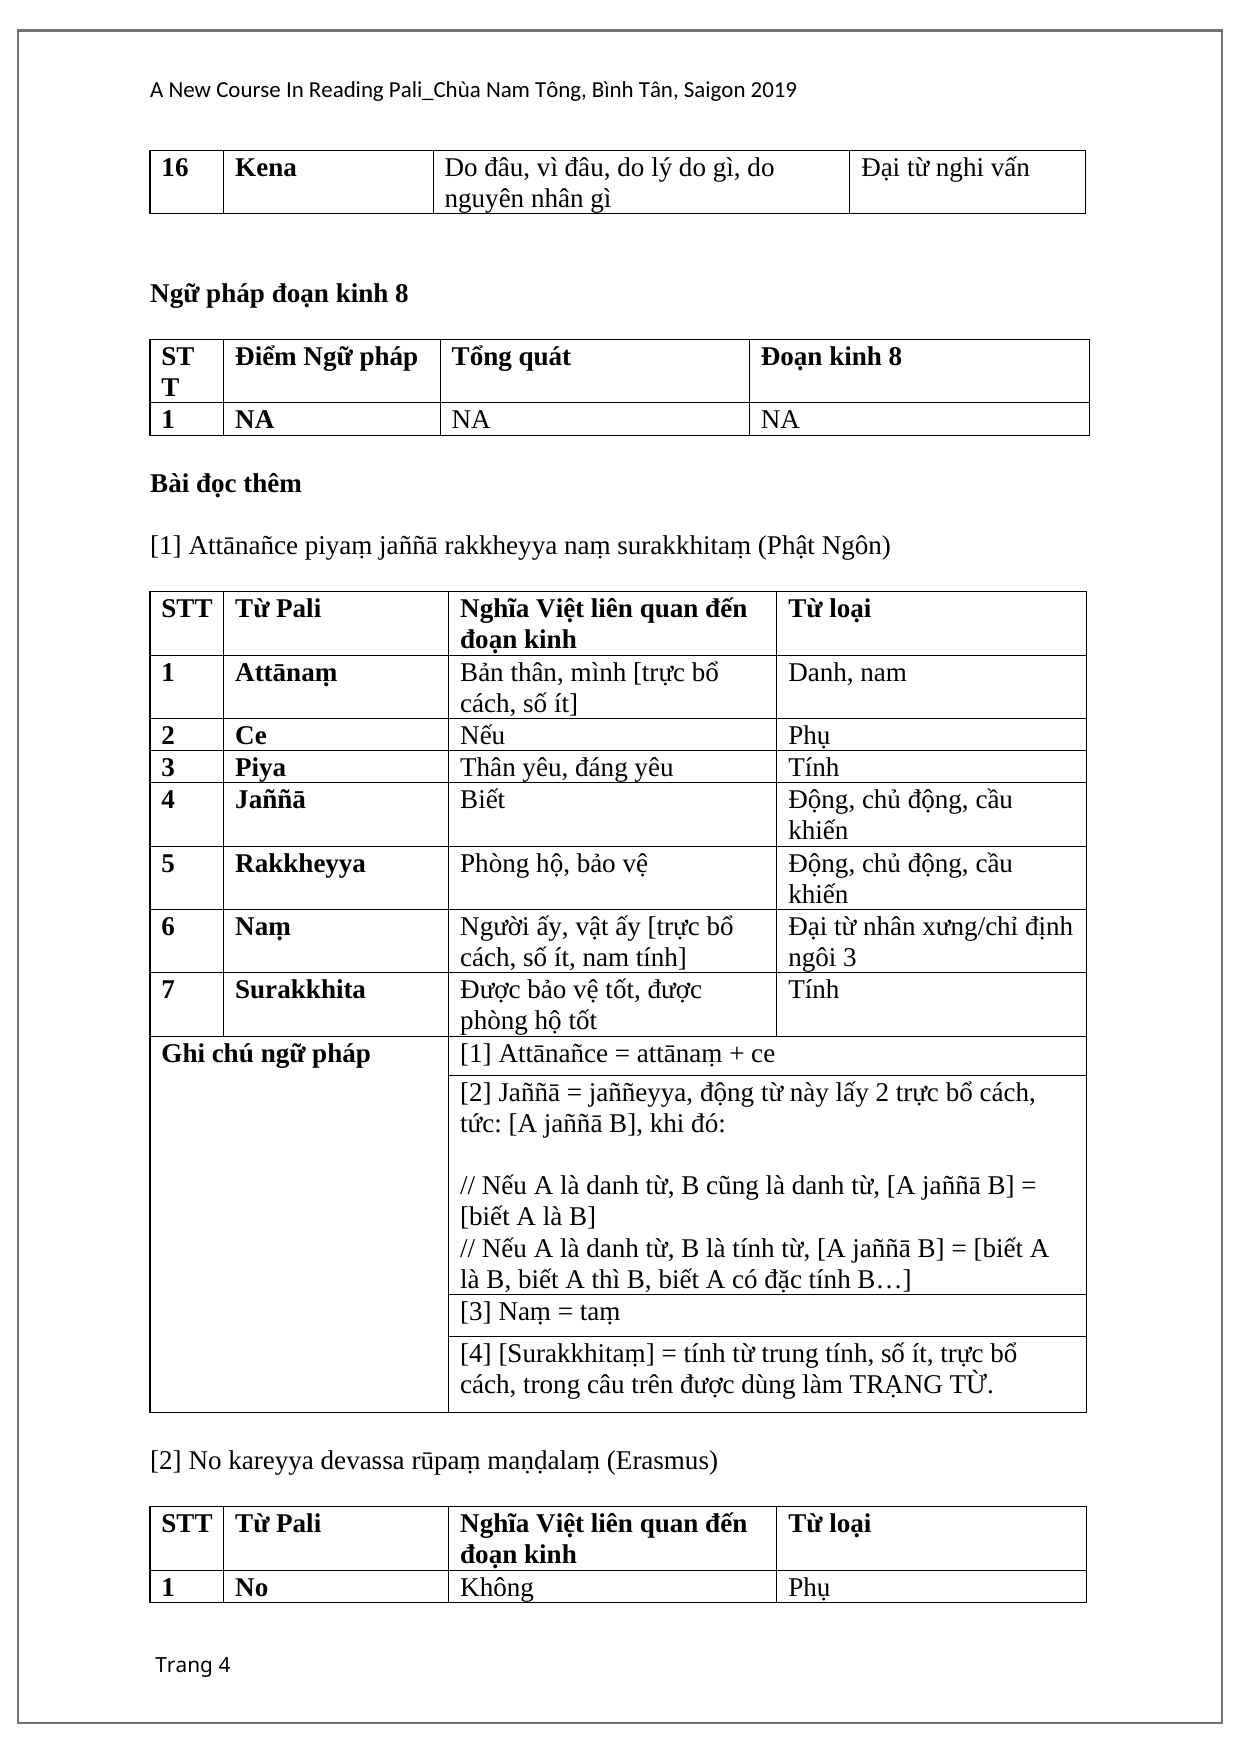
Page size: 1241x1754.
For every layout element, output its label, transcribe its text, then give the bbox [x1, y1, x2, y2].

table_cell Danh, nam [777, 656, 1086, 718]
table_cell 3 [151, 751, 223, 782]
table_cell Do đâu, vì đâu, do lý do gì, do nguyên nhân gì [434, 151, 849, 213]
table_cell Tính [777, 973, 1086, 1036]
table_header Từ loại [777, 592, 1086, 654]
table_cell Attānaṃ [224, 656, 448, 718]
table_cell Jaññā [224, 783, 448, 846]
table_cell Đại từ nhân xưng/chỉ định ngôi 3 [777, 910, 1086, 972]
table_cell Được bảo vệ tốt, được phòng hộ tốt [449, 973, 776, 1036]
table_cell Đại từ nghi vấn [850, 151, 1085, 213]
text Bài đọc thêm [150, 467, 1090, 498]
table_cell Nếu [449, 719, 776, 750]
table_cell Thân yêu, đáng yêu [449, 751, 776, 782]
table_cell 16 [151, 151, 223, 213]
table_cell 1 [151, 403, 223, 434]
table_cell Không [449, 1571, 776, 1602]
table_cell Bản thân, mình [trực bổ cách, số ít] [449, 656, 776, 718]
table_cell 1 [151, 656, 223, 718]
text Ngữ pháp đoạn kinh 8 [150, 277, 1090, 308]
table_cell Ce [224, 719, 448, 750]
table_cell Động, chủ động, cầu khiến [777, 847, 1086, 909]
table_cell 5 [151, 847, 223, 909]
table_cell [1] Attānañce = attānaṃ + ce [449, 1037, 1086, 1075]
table_cell [2] Jaññā = jaññeyya, động từ này lấy 2 trực bổ cách, tức: [A jaññā B], khi đó: // Nếu A là danh từ, B cũng là danh từ, [A jaññā B] = [biết A là B] // Nếu A là danh từ, B là tính từ, [A jaññā B] = [biết A là B, biết A thì B, biết A có đặc tính B…] [449, 1076, 1086, 1294]
table_cell Piya [224, 751, 448, 782]
table_cell 7 [151, 973, 223, 1036]
table_cell [4] [Surakkhitaṃ] = tính từ trung tính, số ít, trực bổ cách, trong câu trên được dùng làm TRẠNG TỪ. [449, 1337, 1086, 1412]
table_header STT [151, 592, 223, 654]
table_cell Phụ [777, 1571, 1086, 1602]
table_cell Rakkheyya [224, 847, 448, 909]
table_cell Phụ [777, 719, 1086, 750]
table_header Nghĩa Việt liên quan đến đoạn kinh [449, 592, 776, 654]
table_cell 4 [151, 783, 223, 846]
table_cell Kena [224, 151, 433, 213]
table_cell Người ấy, vật ấy [trực bổ cách, số ít, nam tính] [449, 910, 776, 972]
table_cell NA [441, 403, 749, 434]
text [2] No kareyya devassa rūpaṃ maṇḍalaṃ (Erasmus) [150, 1444, 1090, 1475]
table_header Điểm Ngữ pháp [224, 340, 440, 402]
table_header Tổng quát [441, 340, 749, 402]
table_cell 2 [151, 719, 223, 750]
text [1] Attānañce piyaṃ jaññā rakkheyya naṃ surakkhitaṃ (Phật Ngôn) [150, 529, 1090, 560]
table_header STT [151, 340, 223, 402]
table_cell 6 [151, 910, 223, 972]
table_cell NA [750, 403, 1089, 434]
table_header Từ Pali [224, 1507, 448, 1569]
table_cell Ghi chú ngữ pháp [151, 1037, 448, 1412]
table_cell [3] Naṃ = taṃ [449, 1295, 1086, 1336]
table_header STT [151, 1507, 223, 1569]
table_header Nghĩa Việt liên quan đến đoạn kinh [449, 1507, 776, 1569]
table_cell Naṃ [224, 910, 448, 972]
table_header Từ loại [777, 1507, 1086, 1569]
table_header Từ Pali [224, 592, 448, 654]
table_cell Động, chủ động, cầu khiến [777, 783, 1086, 846]
table_header Đoạn kinh 8 [750, 340, 1089, 402]
table_cell NA [224, 403, 440, 434]
table_cell 1 [151, 1571, 223, 1602]
table_cell Biết [449, 783, 776, 846]
table_cell Surakkhita [224, 973, 448, 1036]
table_cell No [224, 1571, 448, 1602]
table_cell Phòng hộ, bảo vệ [449, 847, 776, 909]
table_cell Tính [777, 751, 1086, 782]
